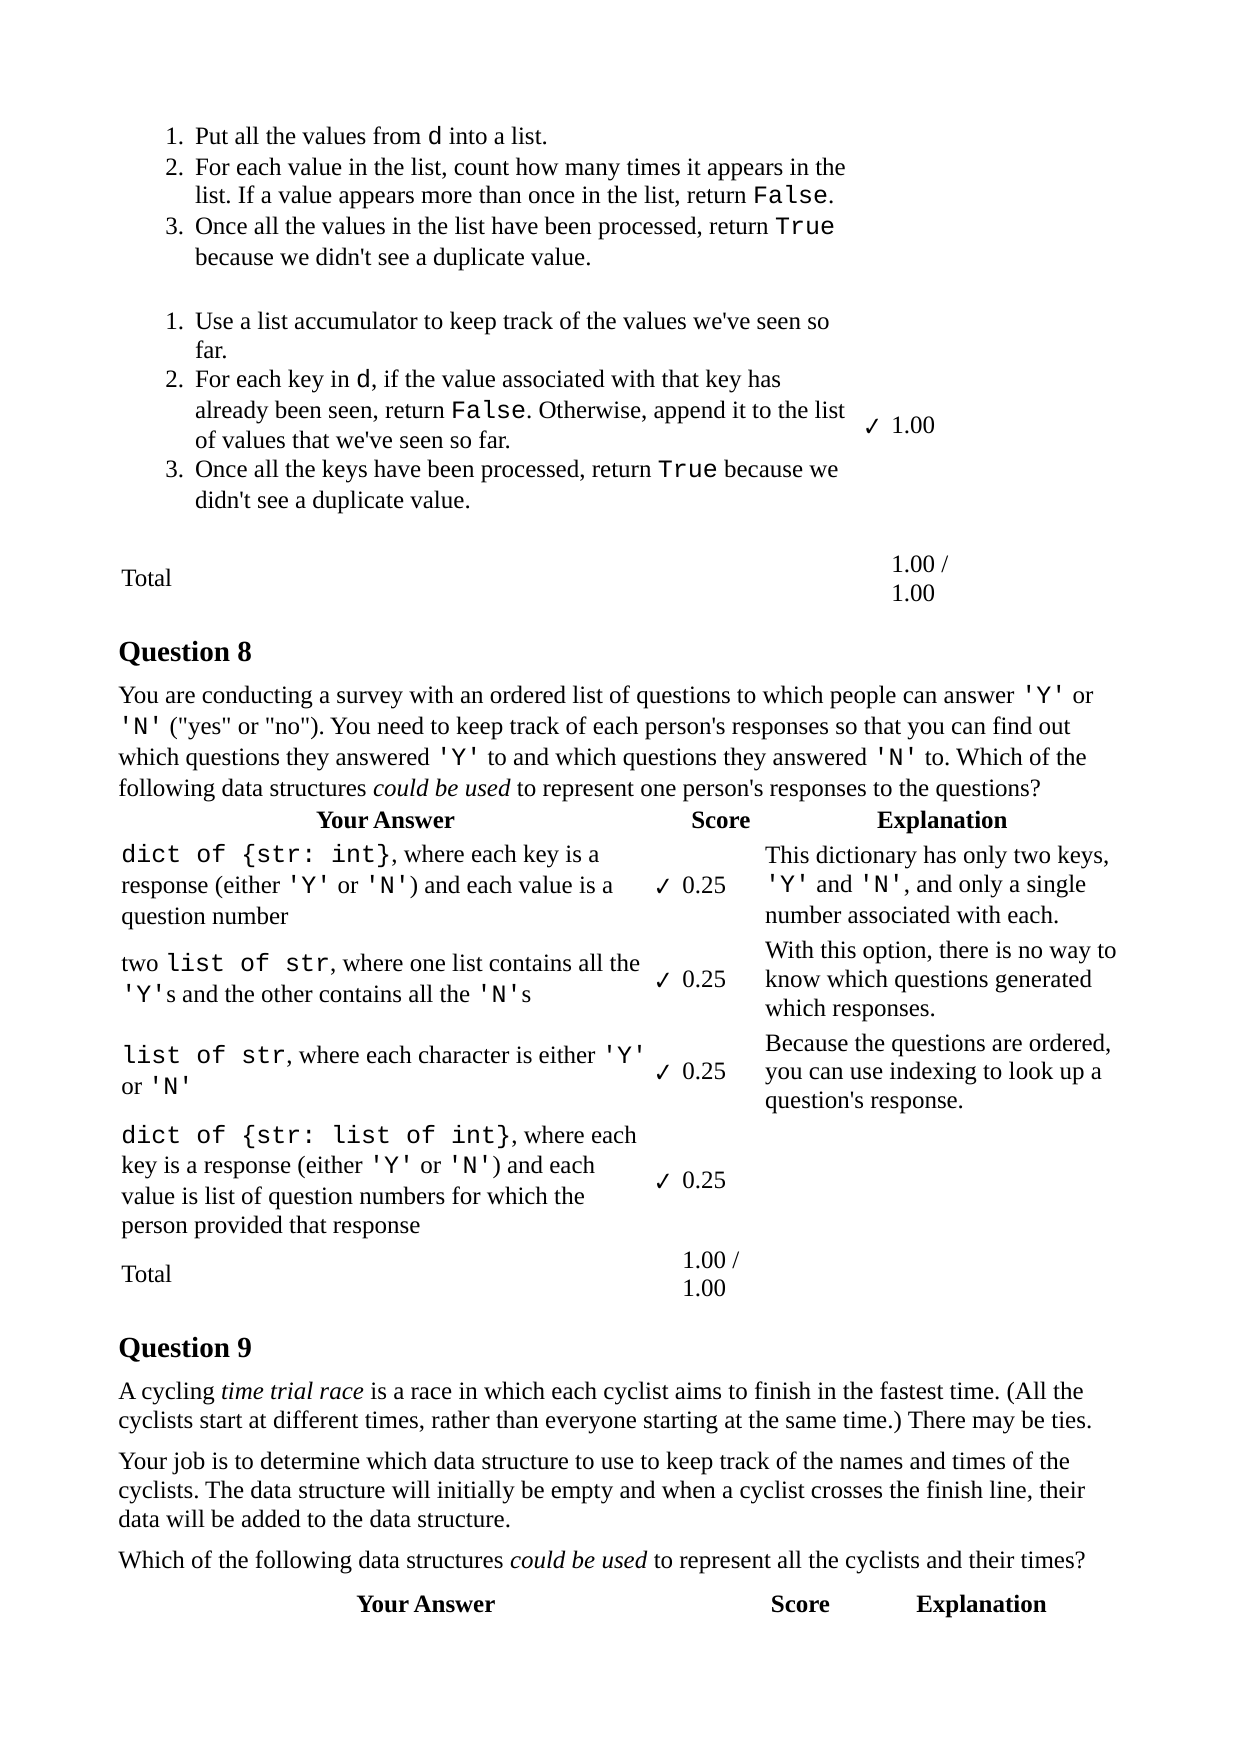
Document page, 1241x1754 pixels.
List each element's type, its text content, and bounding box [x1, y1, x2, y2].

table_cell [888, 118, 977, 303]
table_header Score [760, 1586, 840, 1621]
table_cell [762, 1117, 1122, 1242]
table_header [653, 802, 679, 836]
table_cell [653, 1242, 679, 1305]
text You are conducting a survey with an ordered list of questions to which people can answer 'Y' or 'N' ("yes" or "no"). You need to keep track of each person's responses so that you can find out which questions they answered 'Y' to and which questions they answered 'N' to. Which of the following data structures could be used to represent one person's responses to the questions? [118, 681, 1122, 802]
table_cell Use a list accumulator to keep track of the values we've seen so far. For each key in d, if the value associated with that key has already been seen, return False. Otherwise, append it to the list of values that we've seen so far. Once all the keys have been processed, return True because we didn't see a duplicate value. [118, 304, 862, 546]
table_cell 1.00 / 1.00 [888, 546, 977, 609]
table_cell Total [118, 546, 862, 609]
table_cell This dictionary has only two keys, 'Y' and 'N', and only a single number associated with each. [762, 836, 1122, 933]
text A cycling time trial race is a race in which each cyclist aims to finish in the fastest time. (All the cyclists start at different times, rather than everyone starting at the same time.) There may be ties. [118, 1376, 1122, 1434]
table_cell 0.25 [679, 836, 762, 933]
table_cell dict of {str: int}, where each key is a response (either 'Y' or 'N') and each value is a question number [118, 836, 652, 933]
table_cell [977, 304, 1122, 546]
subtitle Question 9 [118, 1330, 1122, 1364]
table_cell 0.25 [679, 1025, 762, 1117]
table_cell ✔ [862, 304, 888, 546]
table_header Your Answer [118, 1586, 733, 1621]
table_cell ✔ [653, 1025, 679, 1117]
table_cell 1.00 / 1.00 [679, 1242, 762, 1305]
table_cell ✔ [653, 933, 679, 1025]
table_cell Put all the values from d into a list. For each value in the list, count how many times it appears in the list. If a value appears more than once in the list, return False. Once all the values in the list have been processed, return True because we didn't see a duplicate value. [118, 118, 862, 303]
table_header Score [679, 802, 762, 836]
table_cell dict of {str: list of int}, where each key is a response (either 'Y' or 'N') and each value is list of question numbers for which the person provided that response [118, 1117, 652, 1242]
table_cell ✔ [653, 836, 679, 933]
subtitle Question 8 [118, 634, 1122, 668]
table_cell 1.00 [888, 304, 977, 546]
text Which of the following data structures could be used to represent all the cyclists and their times? [118, 1545, 1122, 1574]
table_cell [862, 118, 888, 303]
table_cell 0.25 [679, 933, 762, 1025]
table_header Your Answer [118, 802, 652, 836]
table_cell ✔ [653, 1117, 679, 1242]
table_cell Total [118, 1242, 652, 1305]
text Your job is to determine which data structure to use to keep track of the names and times of the cyclists. The data structure will initially be empty and when a cyclist crosses the finish line, their data will be added to the data structure. [118, 1446, 1122, 1532]
table_header Explanation [762, 802, 1122, 836]
table_cell 0.25 [679, 1117, 762, 1242]
table_cell [977, 546, 1122, 609]
table_cell Because the questions are ordered, you can use indexing to look up a question's response. [762, 1025, 1122, 1117]
table_cell [862, 546, 888, 609]
table_cell [762, 1242, 1122, 1305]
table_cell [977, 118, 1122, 303]
table_header [734, 1586, 760, 1621]
table_cell With this option, there is no way to know which questions generated which responses. [762, 933, 1122, 1025]
table_cell list of str, where each character is either 'Y' or 'N' [118, 1025, 652, 1117]
table_cell two list of str, where one list contains all the 'Y's and the other contains all the 'N's [118, 933, 652, 1025]
table_header Explanation [840, 1586, 1122, 1621]
